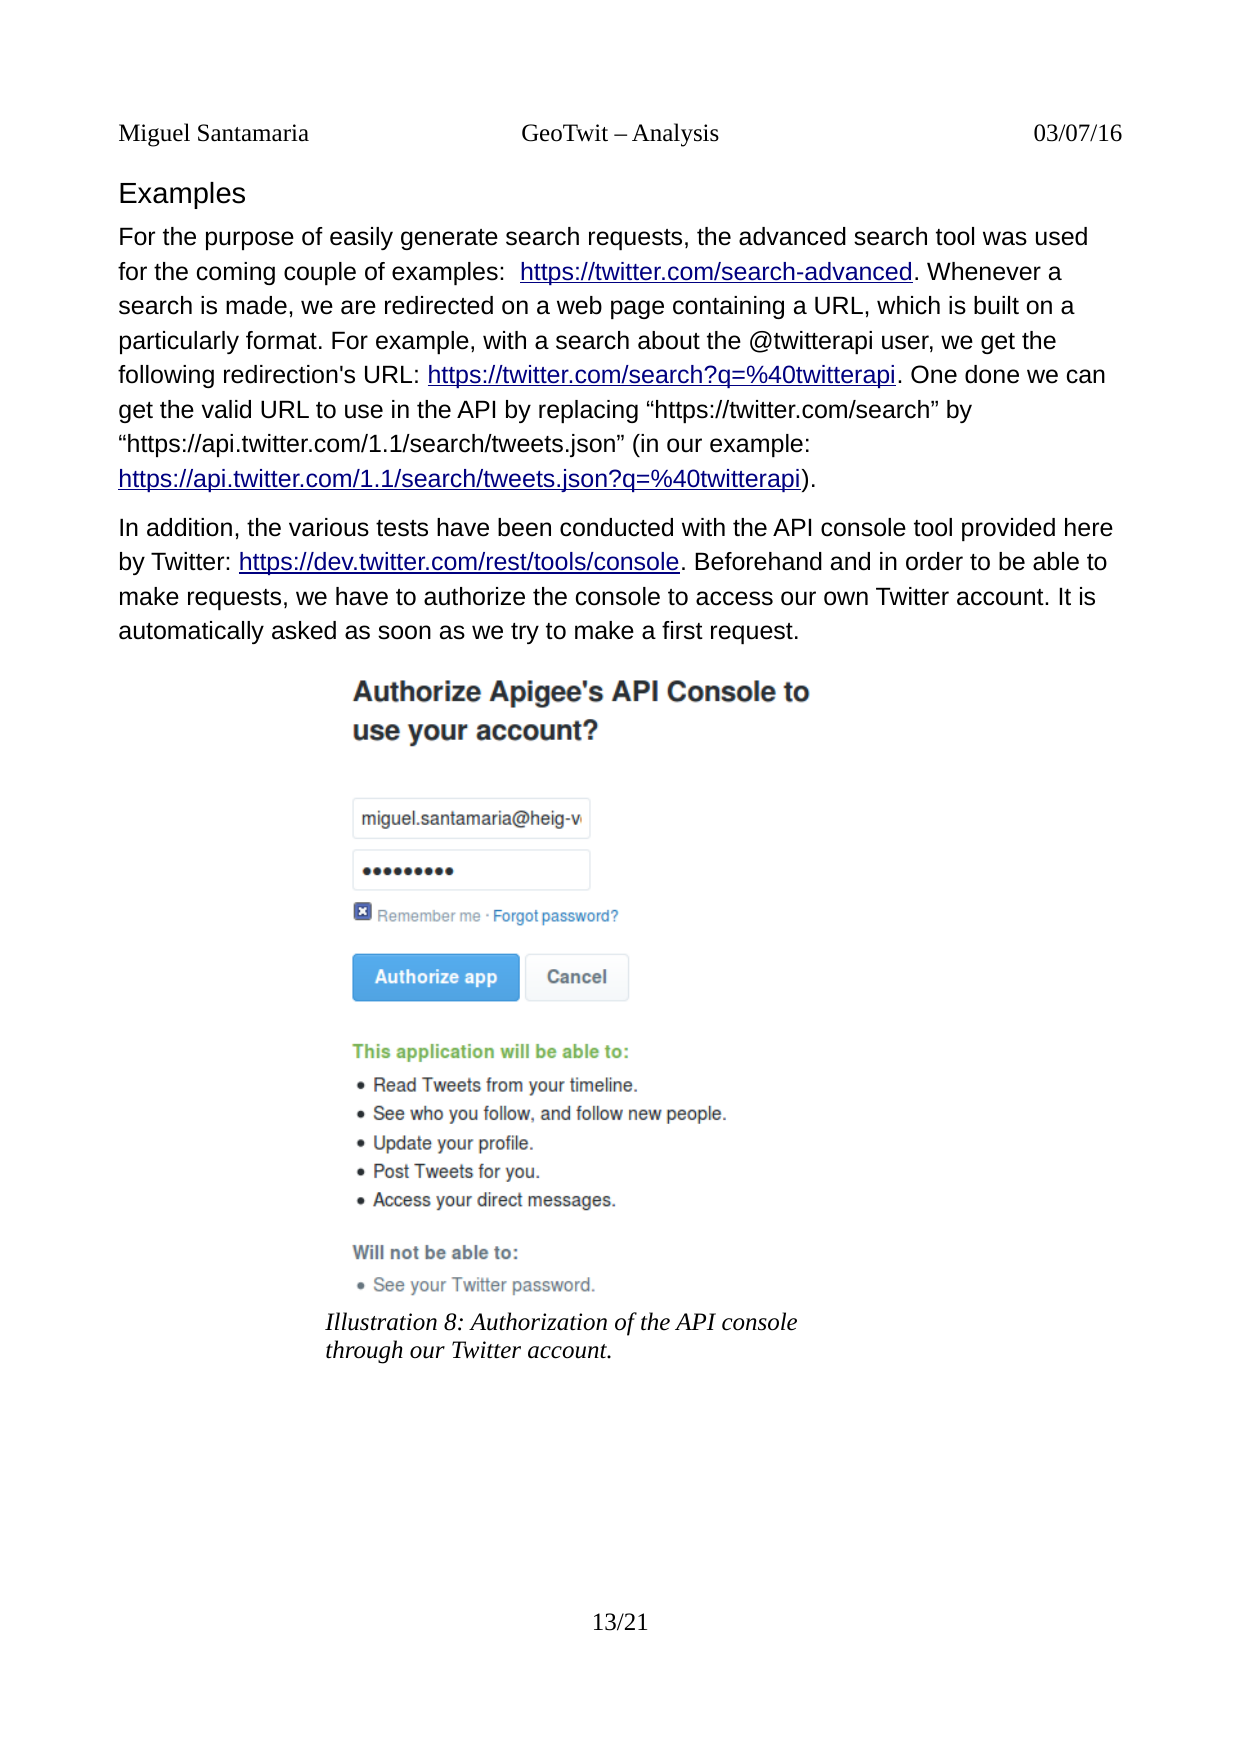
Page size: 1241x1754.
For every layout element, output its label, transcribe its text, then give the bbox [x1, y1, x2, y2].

subtitle Examples [118, 176, 1122, 210]
text In addition, the various tests have been conducted with the API console tool provided here by Twitter: https://dev.twitter.com/rest/tools/console. Beforehand and in order to be able to make requests, we have to authorize the console to access our own Twitter account. It is automatically asked as soon as we try to make a first request. [118, 513, 1122, 645]
text For the purpose of easily generate search requests, the advanced search tool was used for the coming couple of examples: https://twitter.com/search-advanced. Whenever a search is made, we are redirected on a web page containing a URL, which is built on a particularly format. For example, with a search about the @twitterapi user, we get the following redirection's URL: https://twitter.com/search?q=%40twitterapi. One done we can get the valid URL to use in the API by replacing “https://twitter.com/search” by “https://api.twitter.com/1.1/search/tweets.json” (in our example: https://api.twitter.com/1.1/search/tweets.json?q=%40twitterapi). [118, 222, 1122, 492]
text Illustration 8: Authorization of the API console through our Twitter account. [325, 670, 832, 1364]
picture [341, 670, 816, 1307]
